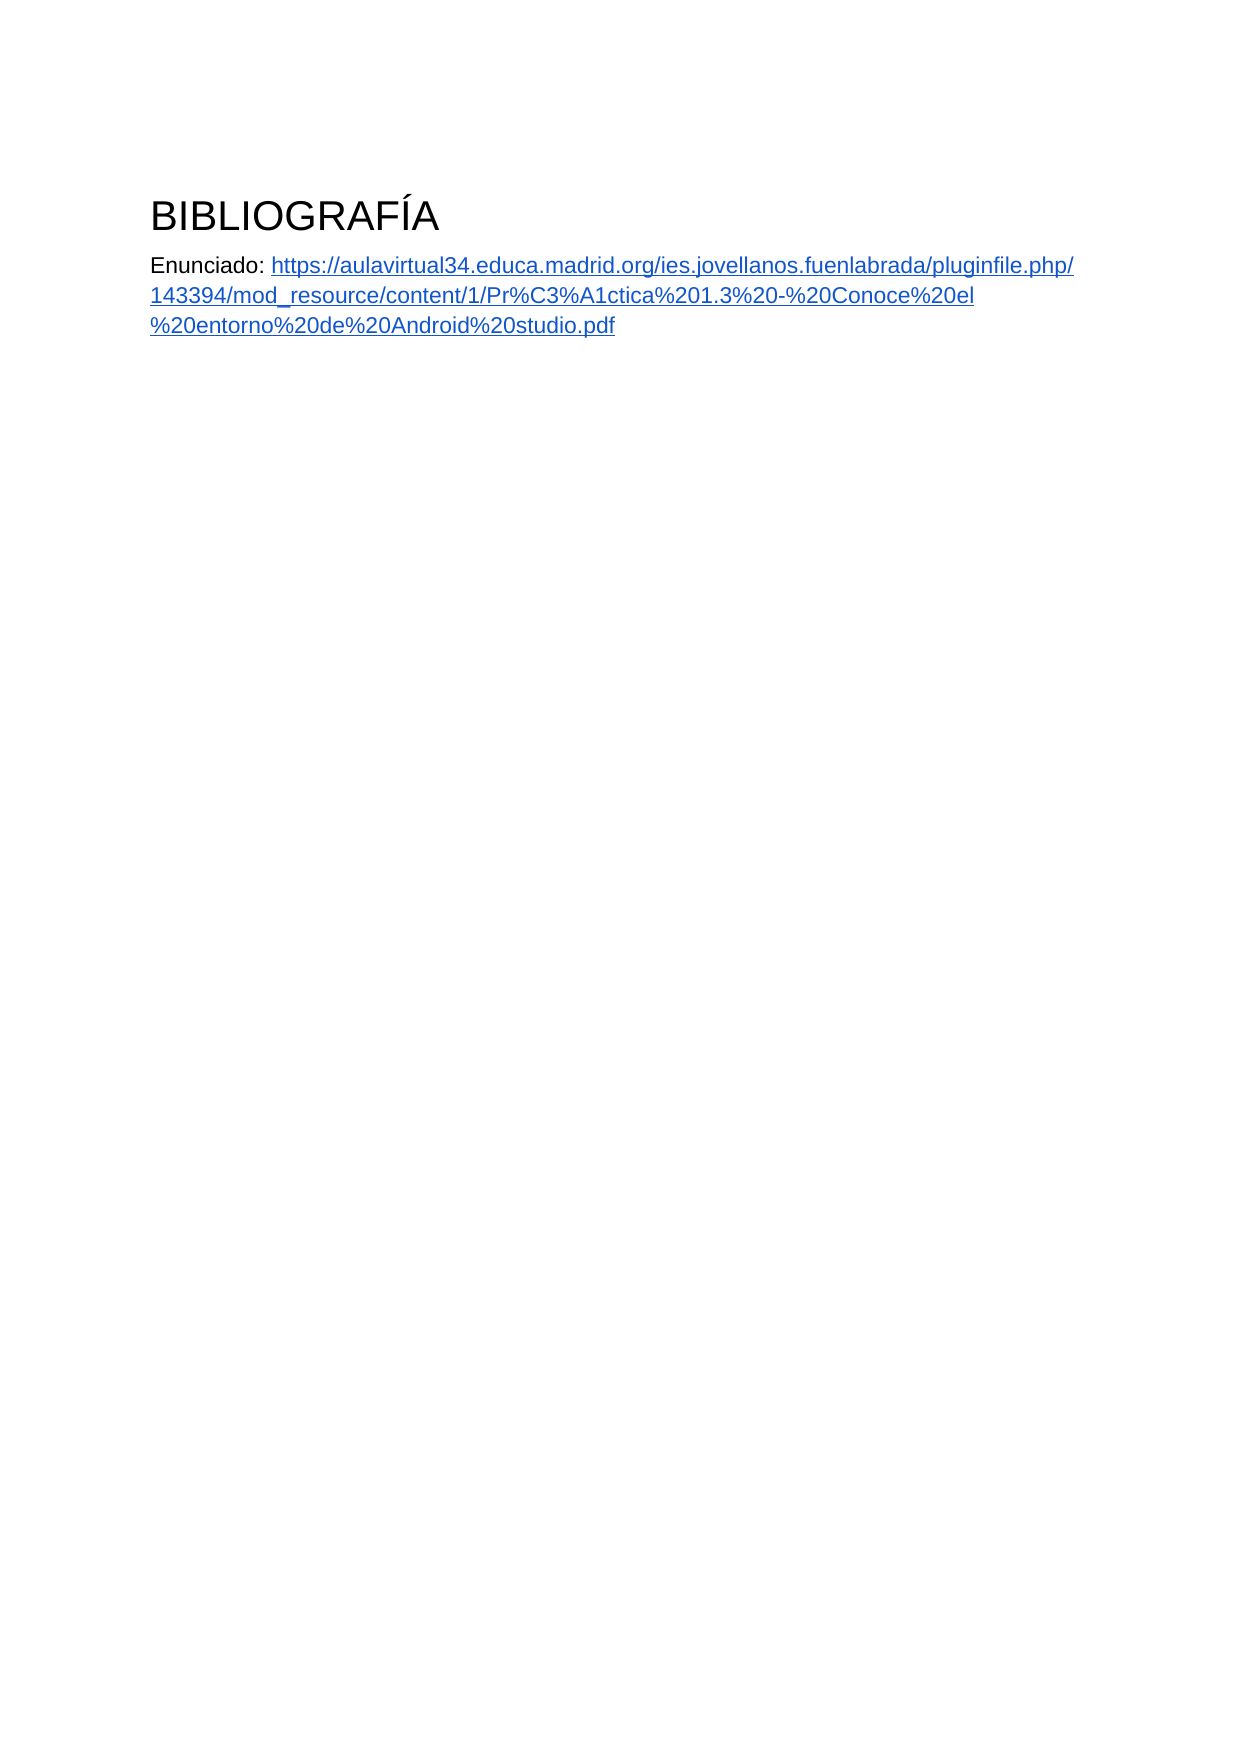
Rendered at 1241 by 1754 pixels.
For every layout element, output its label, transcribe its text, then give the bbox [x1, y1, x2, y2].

subtitle BIBLIOGRAFÍA [150, 192, 1090, 239]
text Enunciado: https://aulavirtual34.educa.madrid.org/ies.jovellanos.fuenlabrada/pluginfile.php/143394/mod_resource/content/1/Pr%C3%A1ctica%201.3%20-%20Conoce%20el%20entorno%20de%20Android%20studio.pdf [150, 252, 1090, 339]
